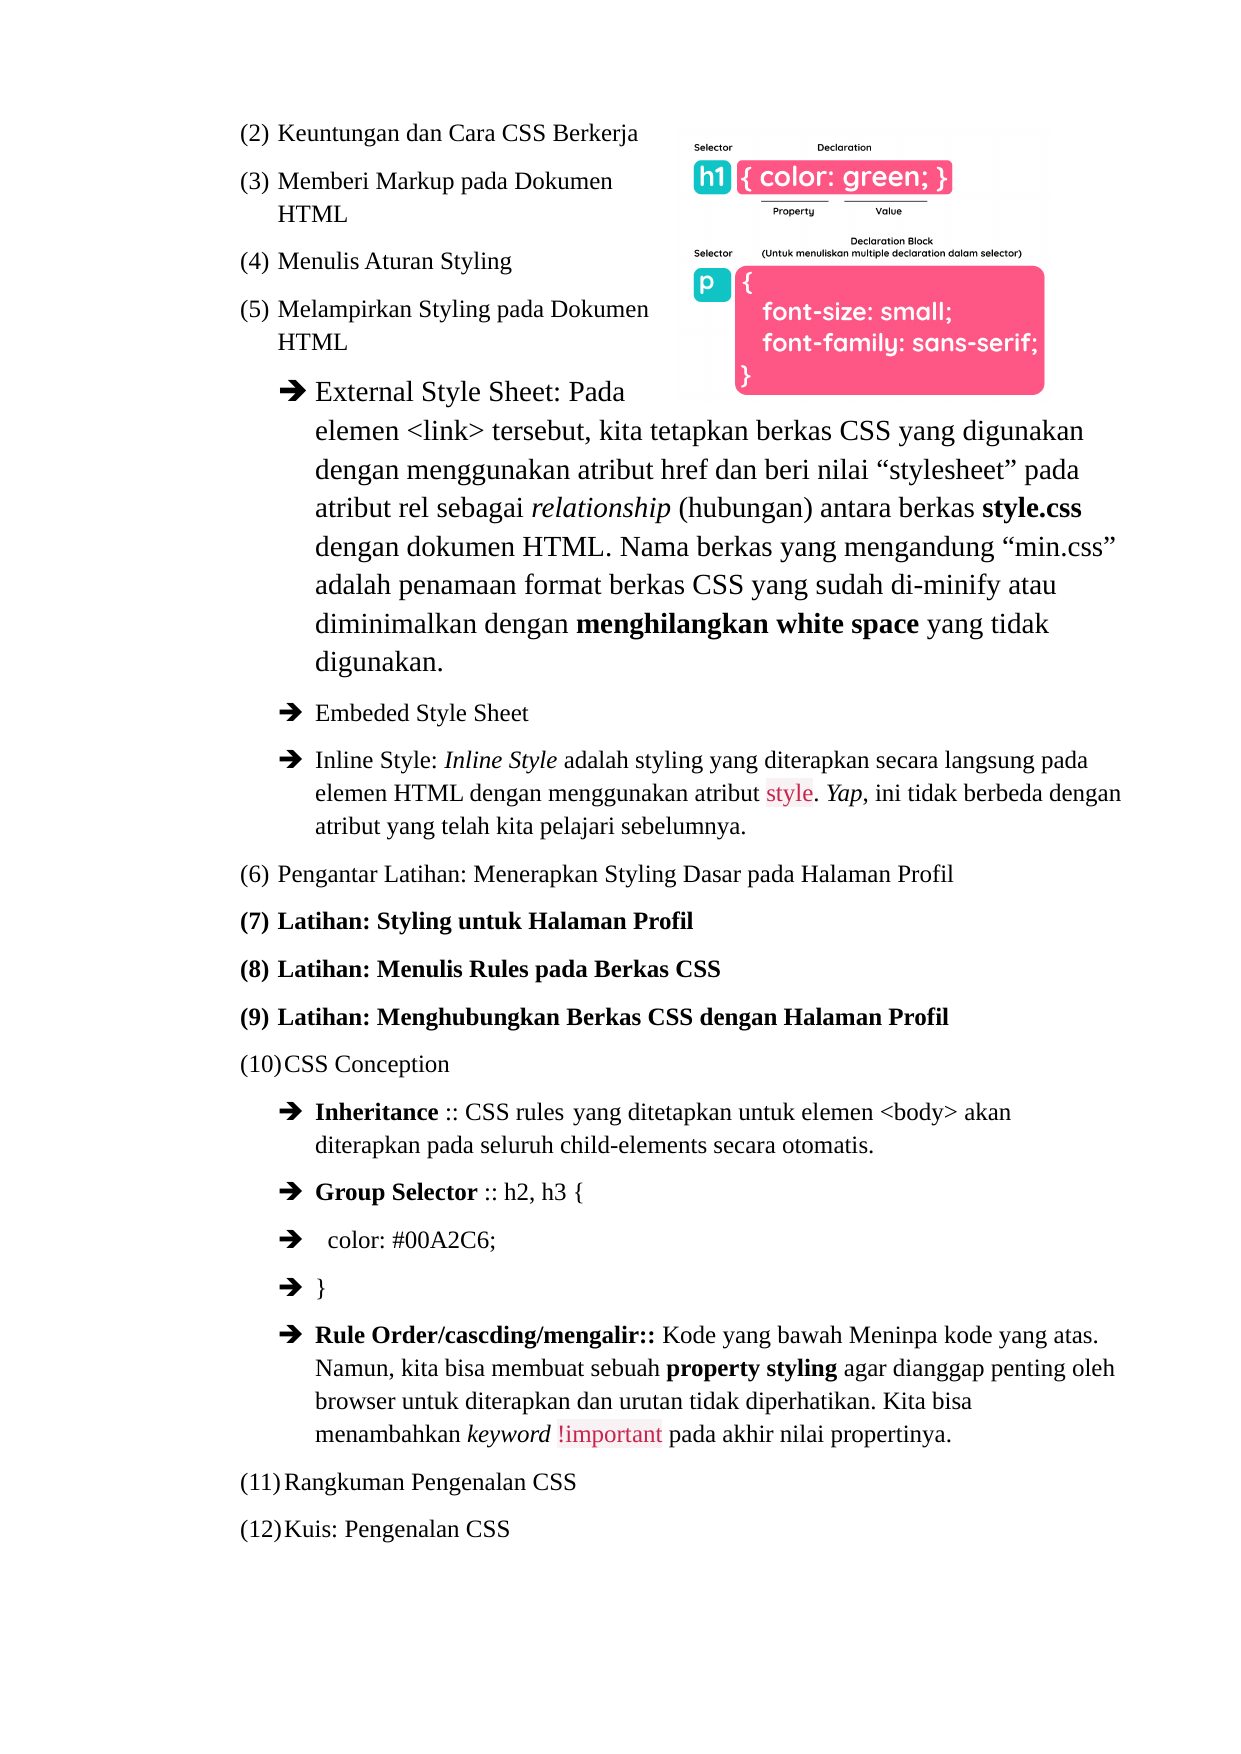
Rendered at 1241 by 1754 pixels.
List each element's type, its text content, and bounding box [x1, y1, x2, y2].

list CSS Conception [240, 1049, 1122, 1078]
list [1053, 246, 1122, 275]
list Latihan: Menulis Rules pada Berkas CSS [240, 954, 1122, 983]
list color: #00A2C6; [277, 1225, 1122, 1254]
list [1053, 166, 1122, 227]
list Keuntungan dan Cara CSS Berkerja [240, 118, 1122, 147]
list Group Selector :: h2, h3 { [277, 1177, 1122, 1206]
list Latihan: Styling untuk Halaman Profil [240, 906, 1122, 935]
list Rangkuman Pengenalan CSS [240, 1467, 1122, 1496]
list [1053, 294, 1122, 356]
list Memberi Markup pada Dokumen HTML [240, 166, 674, 227]
list Embeded Style Sheet [277, 698, 1122, 726]
list Inline Style: Inline Style adalah styling yang diterapkan secara langsung pada elemen HTML dengan menggunakan atribut style. Yap, ini tidak berbeda dengan atribut yang telah kita pelajari sebelumnya. [277, 745, 1122, 840]
list Menulis Aturan Styling [240, 246, 674, 275]
list Inheritance :: CSS rules yang ditetapkan untuk elemen <body> akan diterapkan pada seluruh child-elements secara otomatis. [277, 1097, 1122, 1159]
list Kuis: Pengenalan CSS [240, 1514, 1122, 1543]
list Melampirkan Styling pada Dokumen HTML [240, 294, 674, 356]
subtitle External Style Sheet: Pada elemen <link> tersebut, kita tetapkan berkas CSS yang digunakan dengan menggunakan atribut href dan beri nilai “stylesheet” pada atribut rel sebagai relationship (hubungan) antara berkas style.css dengan dokumen HTML. Nama berkas yang mengandung “min.css” adalah penamaan format berkas CSS yang sudah di-minify atau diminimalkan dengan menghilangkan white space yang tidak digunakan. [277, 374, 1122, 678]
picture [674, 128, 1053, 405]
list Pengantar Latihan: Menerapkan Styling Dasar pada Halaman Profil [240, 859, 1122, 888]
list Rule Order/cascding/mengalir:: Kode yang bawah Meninpa kode yang atas. Namun, kita bisa membuat sebuah property styling agar dianggap penting oleh browser untuk diterapkan dan urutan tidak diperhatikan. Kita bisa menambahkan keyword !important pada akhir nilai propertinya. [277, 1320, 1122, 1448]
list Latihan: Menghubungkan Berkas CSS dengan Halaman Profil [240, 1002, 1122, 1030]
list } [277, 1273, 1122, 1301]
